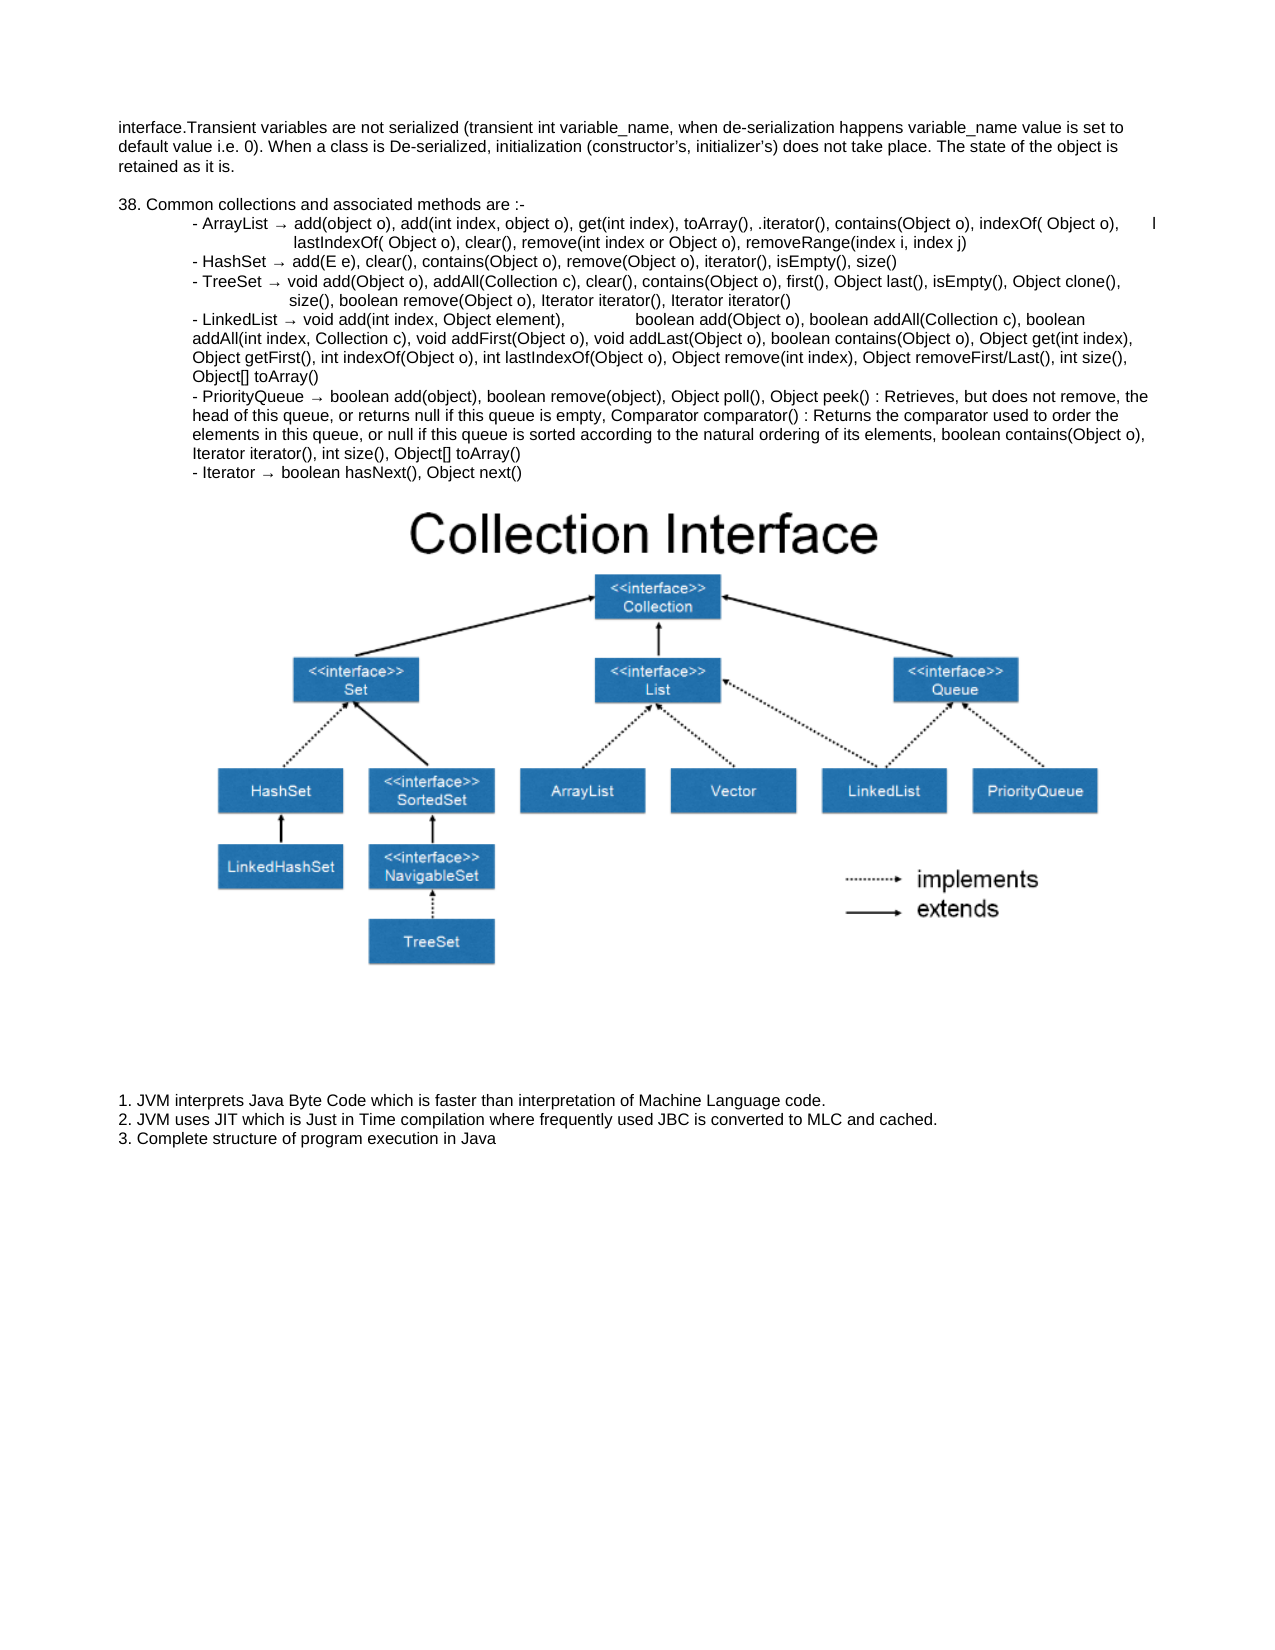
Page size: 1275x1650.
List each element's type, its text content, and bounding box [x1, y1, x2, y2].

text interface.Transient variables are not serialized (transient int variable_name, when de-serialization happens variable_name value is set to default value i.e. 0). When a class is De-serialized, initialization (constructor’s, initializer’s) does not take place. The state of the object is retained as it is. [118, 118, 1157, 176]
text 2. JVM uses JIT which is Just in Time compilation where frequently used JBC is converted to MLC and cached. [118, 1110, 1157, 1129]
text - PriorityQueue → boolean add(object), boolean remove(object), Object poll(), Object peek() : Retrieves, but does not remove, the head of this queue, or returns null if this queue is empty, Comparator comparator() : Returns the comparator used to order the elements in this queue, or null if this queue is sorted according to the natural ordering of its elements, boolean contains(Object o), Iterator iterator(), int size(), Object[] toArray() [118, 386, 1157, 463]
text - TreeSet → void add(Object o), addAll(Collection c), clear(), contains(Object o), first(), Object last(), isEmpty(), Object clone(), size(), boolean remove(Object o), Iterator iterator(), Iterator iterator() [118, 271, 1157, 310]
text 1. JVM interprets Java Byte Code which is faster than interpretation of Machine Language code. [118, 1091, 1157, 1110]
text - Iterator → boolean hasNext(), Object next() [118, 463, 1157, 482]
text 38. Common collections and associated methods are :- [118, 195, 1157, 214]
picture [118, 482, 1157, 995]
text 3. Complete structure of program execution in Java [118, 1129, 1157, 1148]
text - HashSet → add(E e), clear(), contains(Object o), remove(Object o), iterator(), isEmpty(), size() [118, 252, 1157, 271]
text - ArrayList → add(object o), add(int index, object o), get(int index), toArray(), .iterator(), contains(Object o), indexOf( Object o), l lastIndexOf( Object o), clear(), remove(int index or Object o), removeRange(index i, index j) [118, 214, 1157, 252]
text - LinkedList → void add(int index, Object element), boolean add(Object o), boolean addAll(Collection c), boolean addAll(int index, Collection c), void addFirst(Object o), void addLast(Object o), boolean contains(Object o), Object get(int index), Object getFirst(), int indexOf(Object o), int lastIndexOf(Object o), Object remove(int index), Object removeFirst/Last(), int size(), Object[] toArray() [118, 310, 1157, 386]
